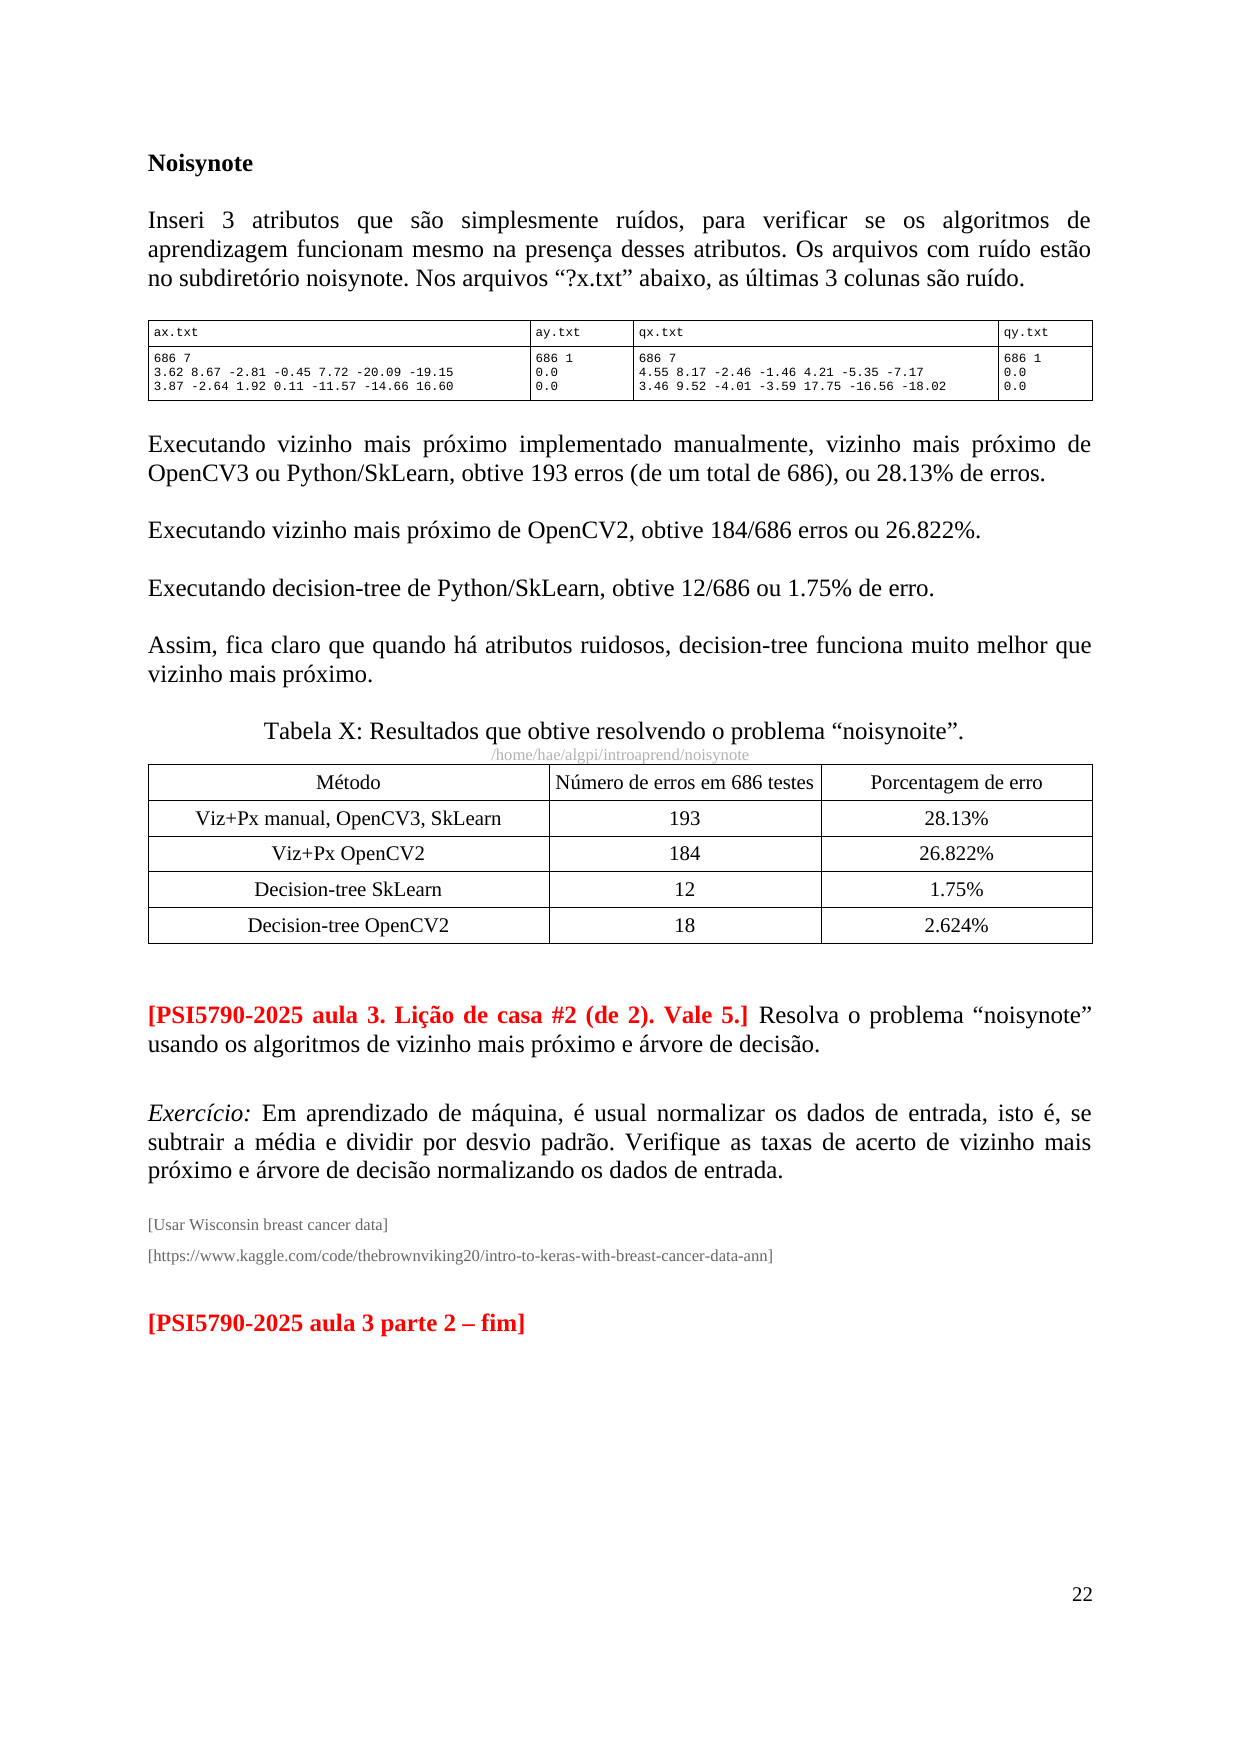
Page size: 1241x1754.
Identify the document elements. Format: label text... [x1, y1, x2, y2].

table_cell Decision-tree OpenCV2 [149, 908, 549, 942]
text [PSI5790-2025 aula 3. Lição de casa #2 (de 2). Vale 5.] Resolva o problema “noisynote” usando os algoritmos de vizinho mais próximo e árvore de decisão. [148, 1000, 1092, 1057]
table_cell 28.13% [822, 801, 1092, 836]
text Tabela X: Resultados que obtive resolvendo o problema “noisynoite”. [148, 716, 1092, 745]
table_header qy.txt [999, 321, 1092, 346]
table_cell Viz+Px OpenCV2 [149, 837, 549, 871]
table_cell Viz+Px manual, OpenCV3, SkLearn [149, 801, 549, 836]
table_cell 686 1 0.0 0.0 [999, 347, 1092, 400]
table_cell 26.822% [822, 837, 1092, 871]
table_cell 184 [550, 837, 821, 871]
text Inseri 3 atributos que são simplesmente ruídos, para verificar se os algoritmos de aprendizagem funcionam mesmo na presença desses atributos. Os arquivos com ruído estão no subdiretório noisynote. Nos arquivos “?x.txt” abaixo, as últimas 3 colunas são ruído. [148, 205, 1092, 291]
table_cell 1.75% [822, 872, 1092, 907]
text [PSI5790-2025 aula 3 parte 2 – fim] [148, 1308, 1092, 1337]
table_cell 18 [550, 908, 821, 942]
text Exercício: Em aprendizado de máquina, é usual normalizar os dados de entrada, isto é, se subtrair a média e dividir por desvio padrão. Verifique as taxas de acerto de vizinho mais próximo e árvore de decisão normalizando os dados de entrada. [148, 1098, 1092, 1184]
text [Usar Wisconsin breast cancer data] [148, 1215, 1092, 1234]
table_cell 193 [550, 801, 821, 836]
table_cell 686 1 0.0 0.0 [531, 347, 633, 400]
table_header ax.txt [149, 321, 530, 346]
text Executando vizinho mais próximo de OpenCV2, obtive 184/686 erros ou 26.822%. [148, 515, 1092, 544]
text /home/hae/algpi/introaprend/noisynote [148, 745, 1092, 764]
table_cell 12 [550, 872, 821, 907]
table_cell 686 7 3.62 8.67 -2.81 -0.45 7.72 -20.09 -19.15 3.87 -2.64 1.92 0.11 -11.57 -14.66 16.60 [149, 347, 530, 400]
text Executando vizinho mais próximo implementado manualmente, vizinho mais próximo de OpenCV3 ou Python/SkLearn, obtive 193 erros (de um total de 686), ou 28.13% de erros. [148, 429, 1092, 486]
table_header qx.txt [634, 321, 998, 346]
text Executando decision-tree de Python/SkLearn, obtive 12/686 ou 1.75% de erro. [148, 573, 1092, 601]
table_cell 686 7 4.55 8.17 -2.46 -1.46 4.21 -5.35 -7.17 3.46 9.52 -4.01 -3.59 17.75 -16.56 -18.02 [634, 347, 998, 400]
table_header ay.txt [531, 321, 633, 346]
text Assim, fica claro que quando há atributos ruidosos, decision-tree funciona muito melhor que vizinho mais próximo. [148, 630, 1092, 688]
text [https://www.kaggle.com/code/thebrownviking20/intro-to-keras-with-breast-cancer-data-ann] [148, 1246, 1092, 1265]
table_header Porcentagem de erro [822, 765, 1092, 800]
table_header Método [149, 765, 549, 800]
table_cell 2.624% [822, 908, 1092, 942]
table_header Número de erros em 686 testes [550, 765, 821, 800]
text Noisynote [148, 148, 1092, 176]
table_cell Decision-tree SkLearn [149, 872, 549, 907]
